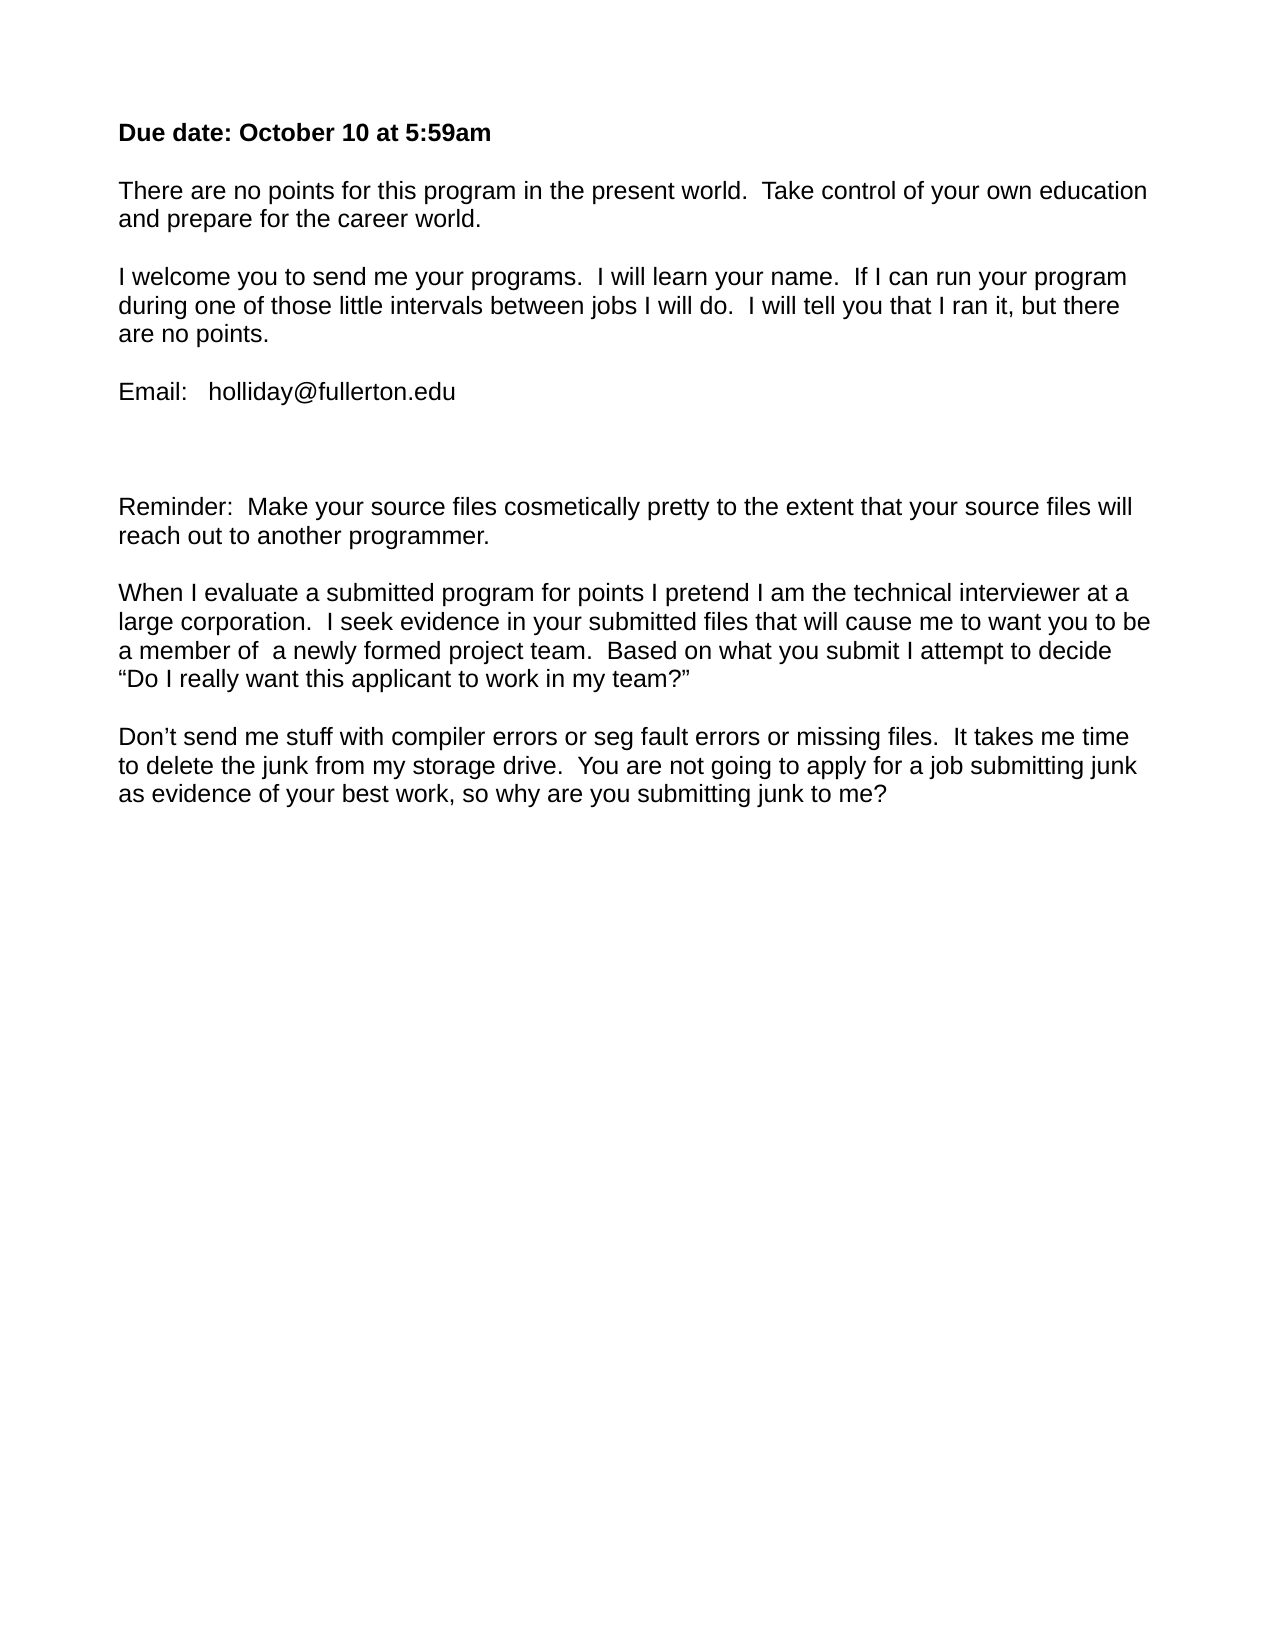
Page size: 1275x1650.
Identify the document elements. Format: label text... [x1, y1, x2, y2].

text When I evaluate a submitted program for points I pretend I am the technical interviewer at a large corporation. I seek evidence in your submitted files that will cause me to want you to be a member of a newly formed project team. Based on what you submit I attempt to decide “Do I really want this applicant to work in my team?” [118, 578, 1157, 693]
text Due date: October 10 at 5:59am [118, 118, 1157, 147]
text I welcome you to send me your programs. I will learn your name. If I can run your program during one of those little intervals between jobs I will do. I will tell you that I ran it, but there are no points. [118, 262, 1157, 348]
text Don’t send me stuff with compiler errors or seg fault errors or missing files. It takes me time to delete the junk from my storage drive. You are not going to apply for a job submitting junk as evidence of your best work, so why are you submitting junk to me? [118, 722, 1157, 808]
text There are no points for this program in the present world. Take control of your own education and prepare for the career world. [118, 176, 1157, 233]
text Email: holliday@fullerton.edu [118, 377, 1157, 406]
text Reminder: Make your source files cosmetically pretty to the extent that your source files will reach out to another programmer. [118, 492, 1157, 549]
